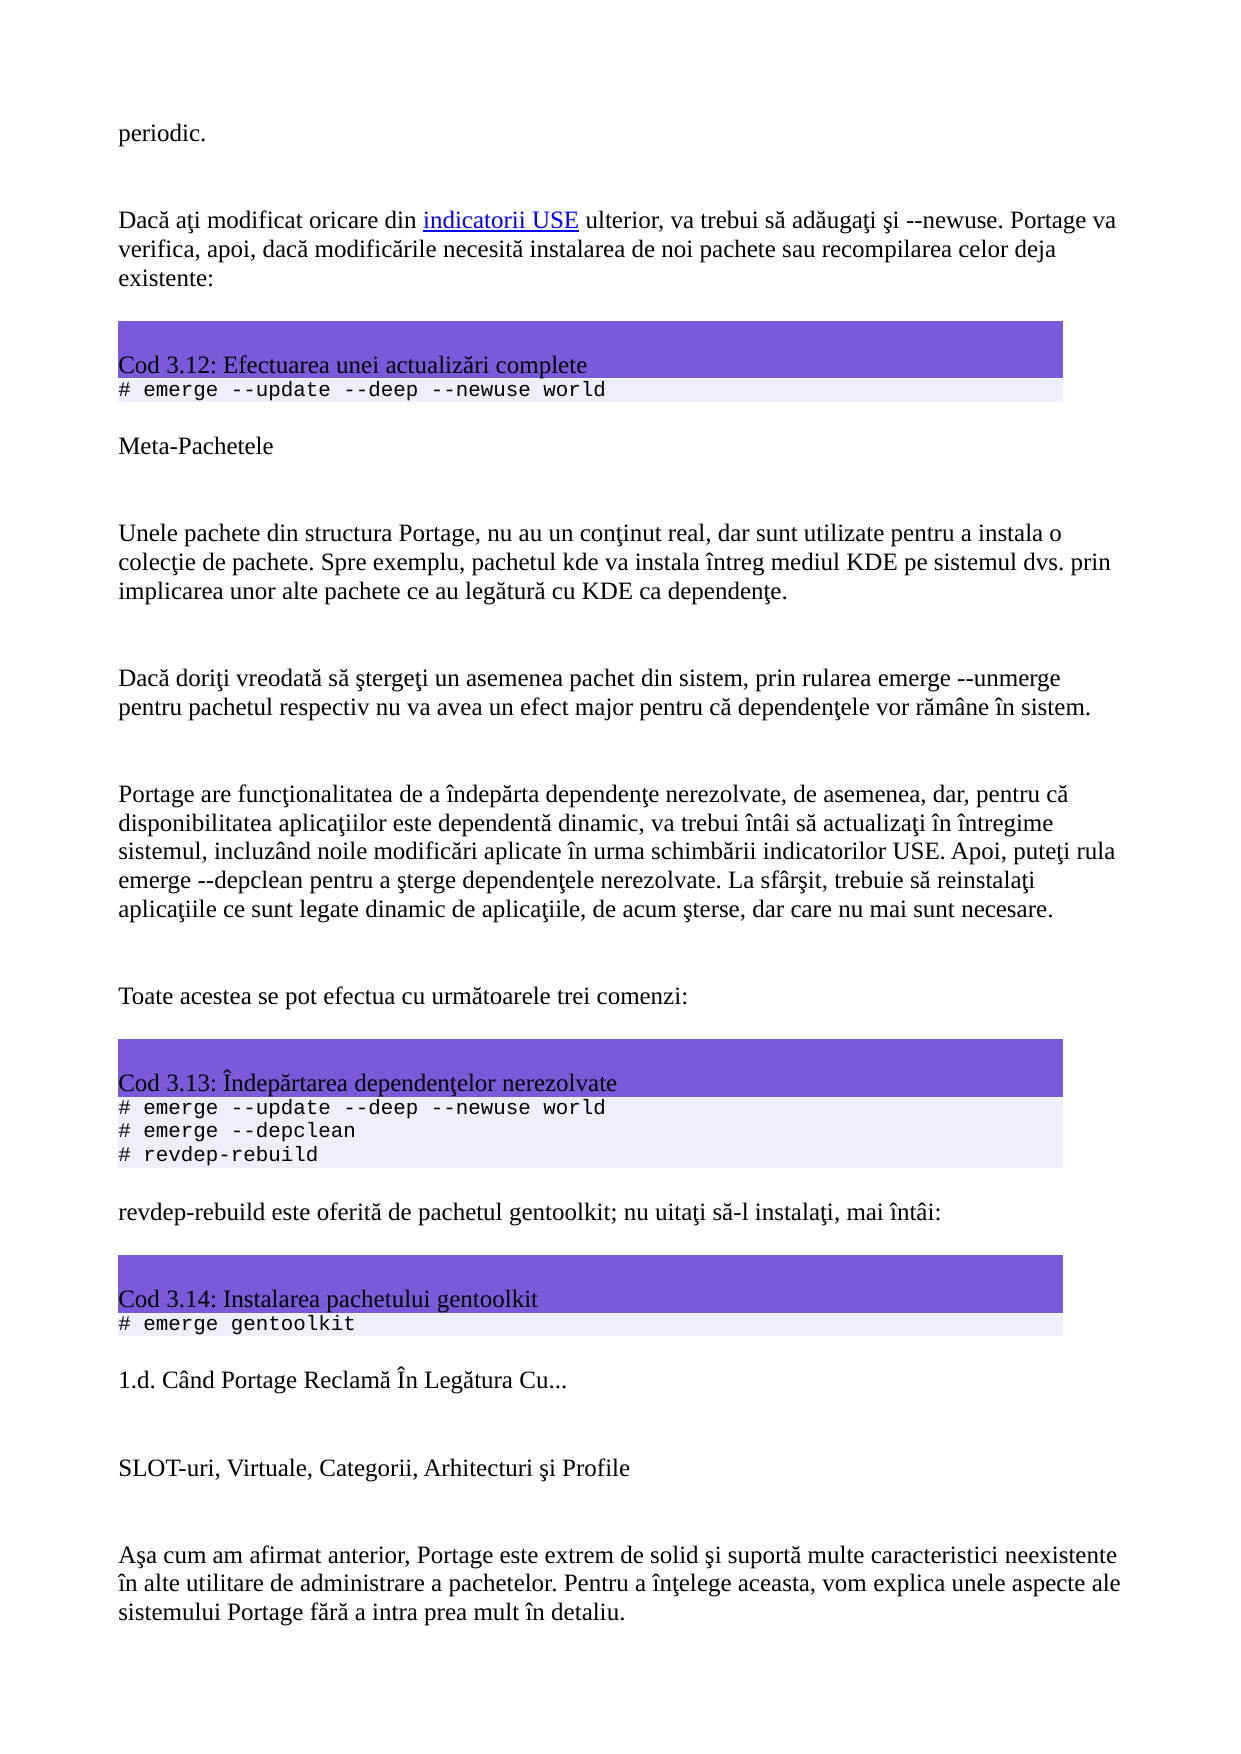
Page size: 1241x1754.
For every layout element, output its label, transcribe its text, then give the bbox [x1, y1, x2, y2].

table_cell # emerge --update --deep --newuse world [118, 379, 1063, 402]
table_header Cod 3.13: Îndepărtarea dependenţelor nerezolvate [118, 1039, 1063, 1097]
table_header Cod 3.12: Efectuarea unei actualizări complete [118, 321, 1063, 378]
text 1.d. Când Portage Reclamă În Legătura Cu... [118, 1366, 1122, 1394]
table_cell # emerge gentoolkit [118, 1313, 1063, 1336]
table_cell # emerge --update --deep --newuse world # emerge --depclean # revdep-rebuild [118, 1097, 1063, 1168]
text Portage are funcţionalitatea de a îndepărta dependenţe nerezolvate, de asemenea, dar, pentru că disponibilitatea aplicaţiilor este dependentă dinamic, va trebui întâi să actualizaţi în întregime sistemul, incluzând noile modificări aplicate în urma schimbării indicatorilor USE. Apoi, puteţi rula emerge --depclean pentru a şterge dependenţele nerezolvate. La sfârşit, trebuie să reinstalaţi aplicaţiile ce sunt legate dinamic de aplicaţiile, de acum şterse, dar care nu mai sunt necesare. [118, 779, 1122, 923]
text SLOT-uri, Virtuale, Categorii, Arhitecturi şi Profile [118, 1453, 1122, 1481]
text Meta-Pachetele [118, 431, 1122, 460]
text Dacă doriţi vreodată să ştergeţi un asemenea pachet din sistem, prin rularea emerge --unmerge pentru pachetul respectiv nu va avea un efect major pentru că dependenţele vor rămâne în sistem. [118, 663, 1122, 721]
table_header Cod 3.14: Instalarea pachetului gentoolkit [118, 1255, 1063, 1313]
text revdep-rebuild este oferită de pachetul gentoolkit; nu uitaţi să-l instalaţi, mai întâi: [118, 1197, 1122, 1226]
text Dacă aţi modificat oricare din indicatorii USE ulterior, va trebui să adăugaţi şi --newuse. Portage va verifica, apoi, dacă modificările necesită instalarea de noi pachete sau recompilarea celor deja existente: [118, 205, 1122, 291]
text periodic. [118, 118, 1122, 147]
text Aşa cum am afirmat anterior, Portage este extrem de solid şi suportă multe caracteristici neexistente în alte utilitare de administrare a pachetelor. Pentru a înţelege aceasta, vom explica unele aspecte ale sistemului Portage fără a intra prea mult în detaliu. [118, 1540, 1122, 1626]
text Unele pachete din structura Portage, nu au un conţinut real, dar sunt utilizate pentru a instala o colecţie de pachete. Spre exemplu, pachetul kde va instala întreg mediul KDE pe sistemul dvs. prin implicarea unor alte pachete ce au legătură cu KDE ca dependenţe. [118, 518, 1122, 605]
text Toate acestea se pot efectua cu următoarele trei comenzi: [118, 981, 1122, 1010]
